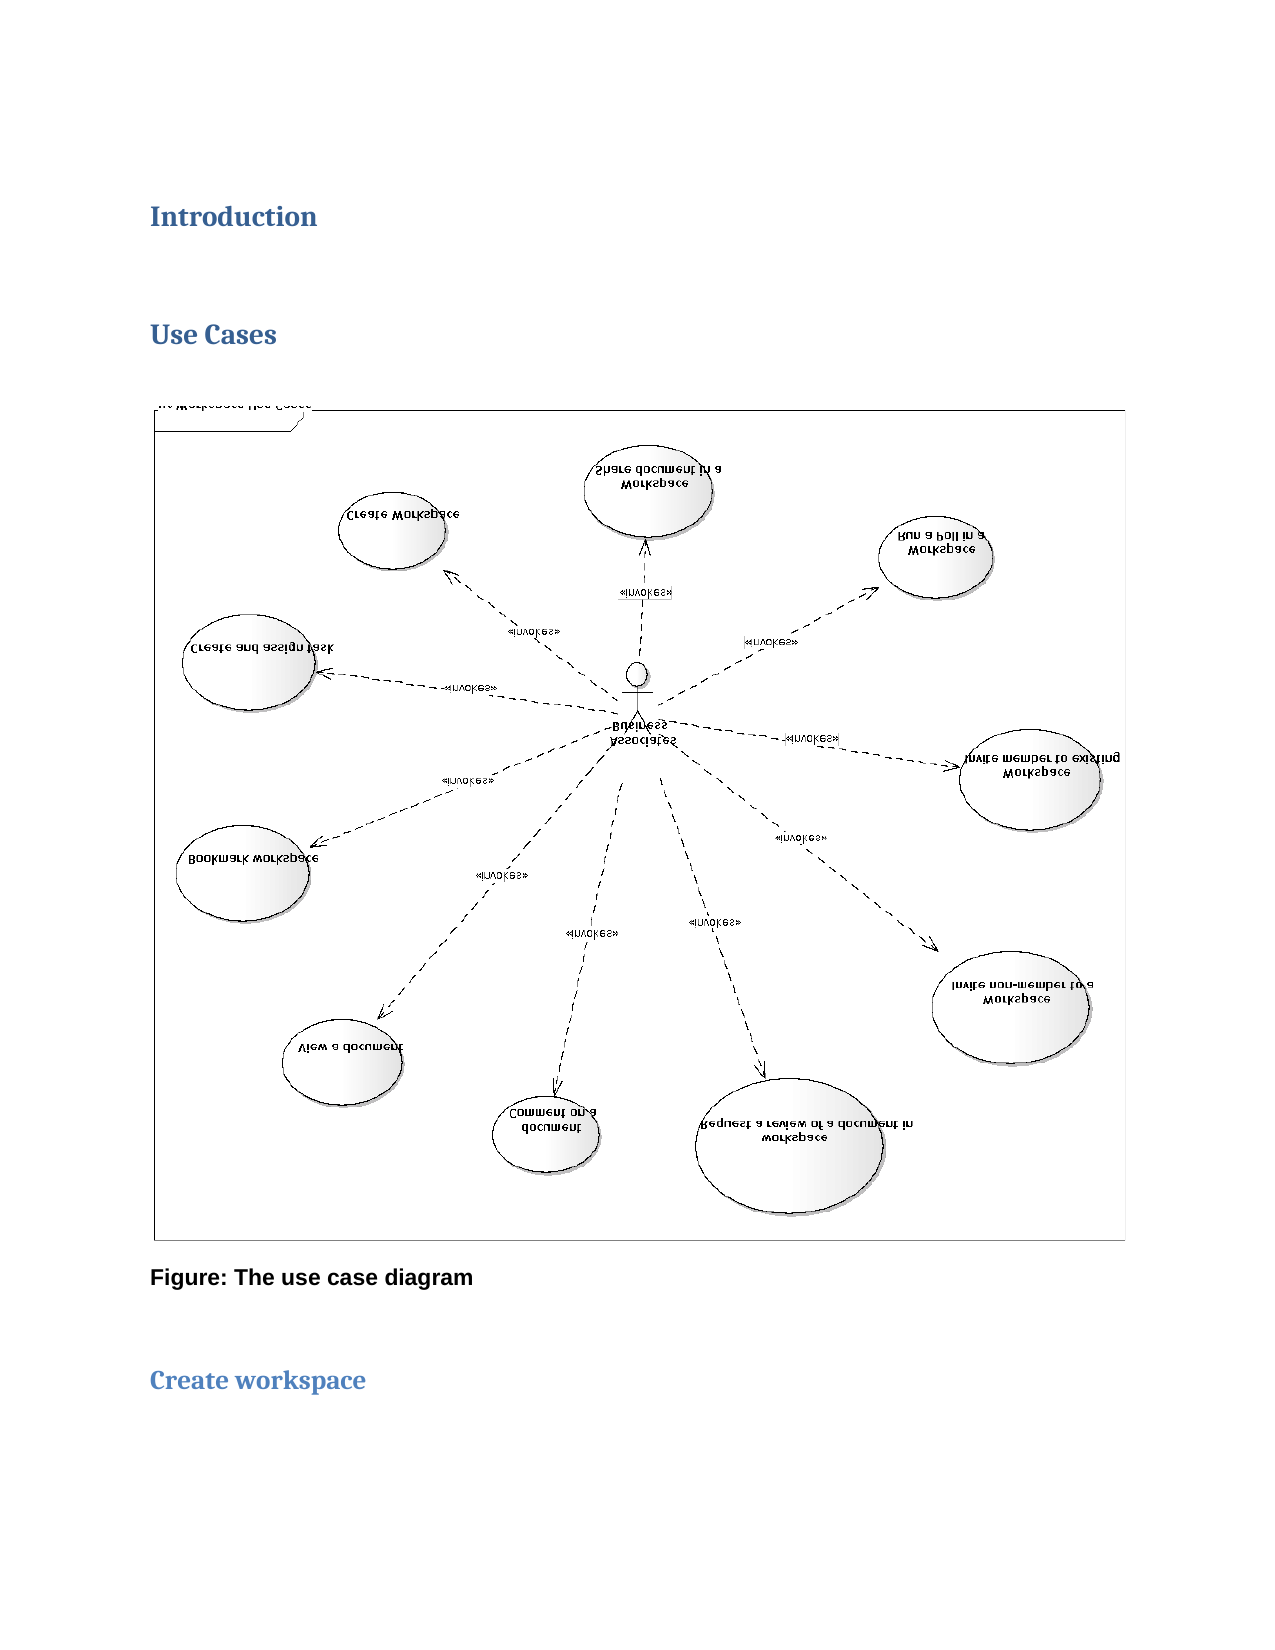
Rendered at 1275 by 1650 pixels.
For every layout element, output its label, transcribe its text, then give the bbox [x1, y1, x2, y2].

subtitle Create workspace [150, 1365, 1125, 1397]
text Figure: The use case diagram [150, 1265, 1125, 1291]
subtitle Introduction [150, 200, 1125, 233]
picture [150, 406, 1125, 1241]
subtitle Use Cases [150, 318, 1125, 351]
